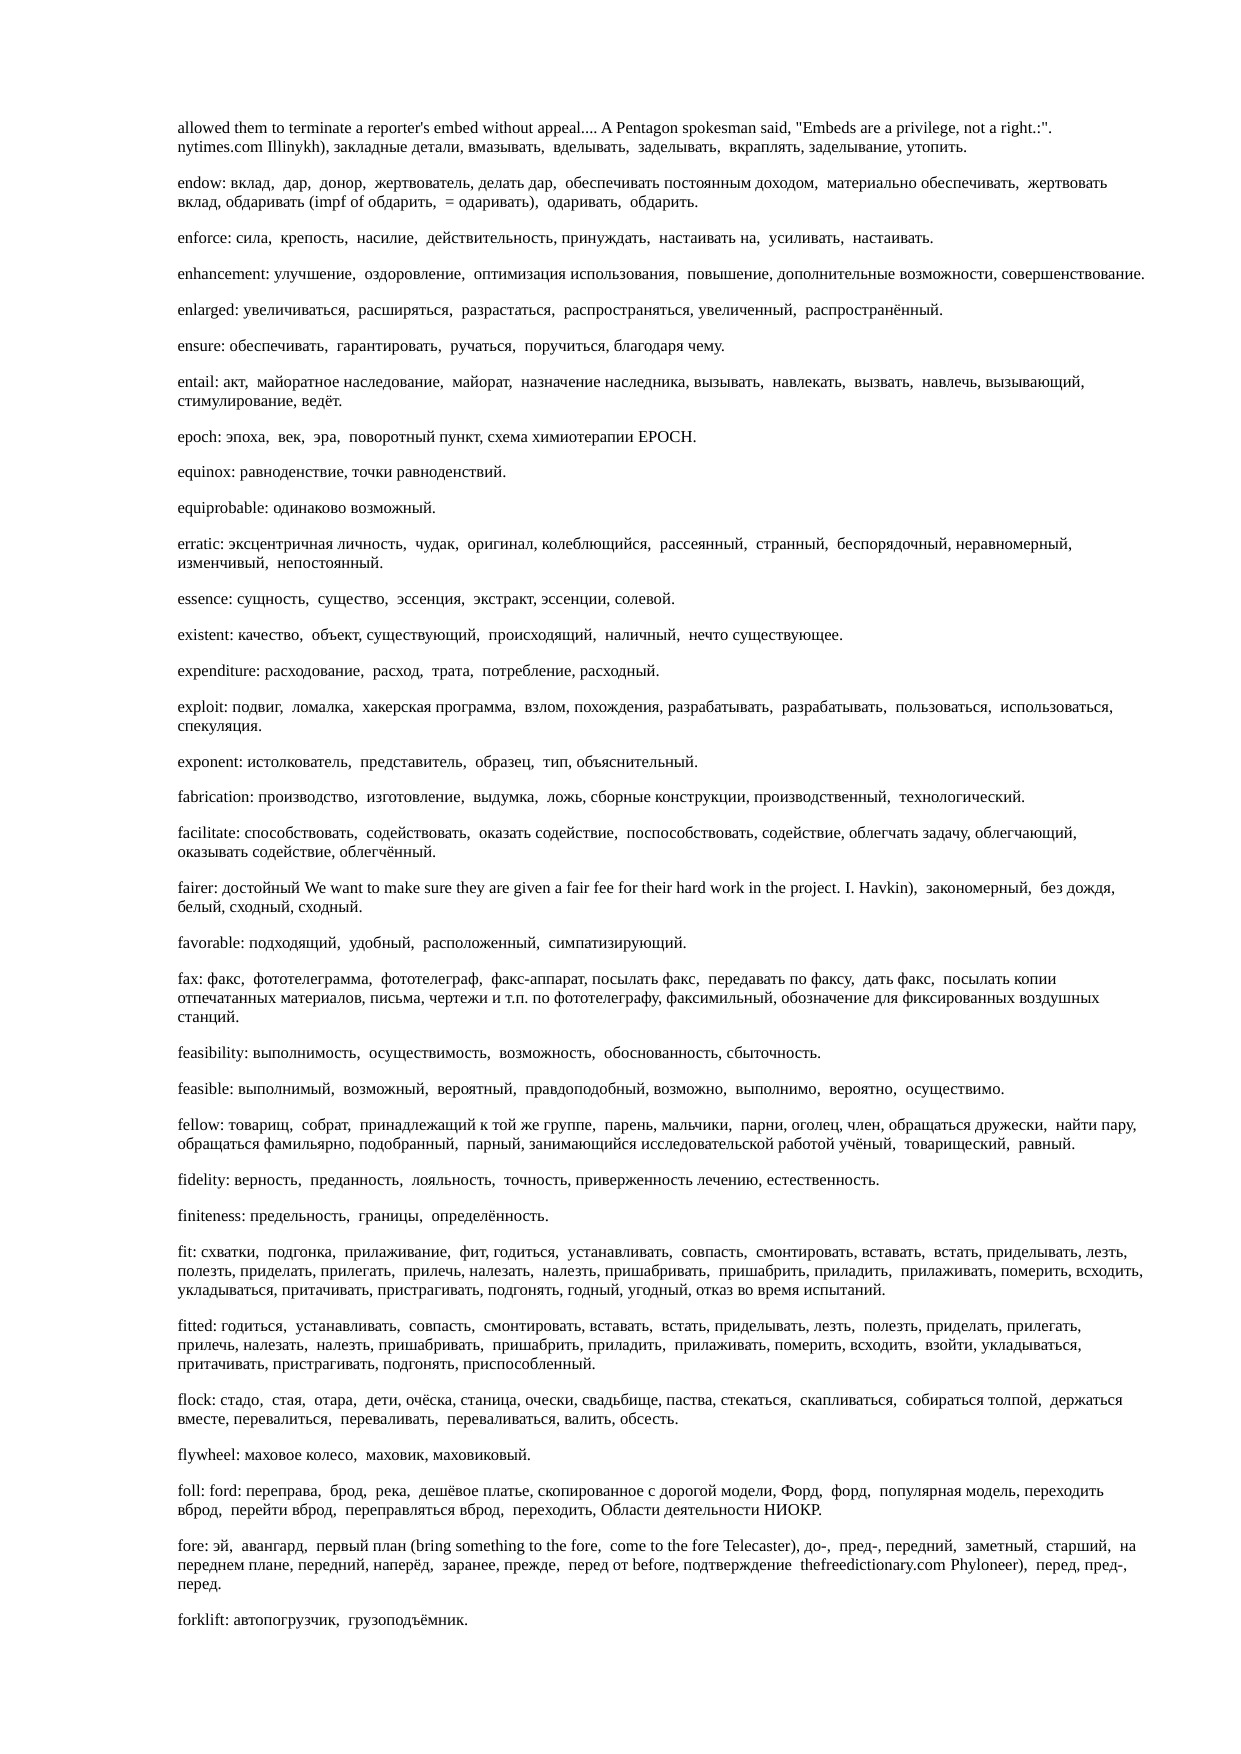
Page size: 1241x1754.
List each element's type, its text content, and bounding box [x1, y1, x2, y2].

text enforce: сила, крепость, насилие, действительность, принуждать, настаивать на, усиливать, настаивать. [177, 228, 1152, 247]
text equinox: равноденствие, точки равноденствий. [177, 462, 1152, 481]
text forklift: автопогрузчик, грузоподъёмник. [177, 1610, 1152, 1629]
text epoch: эпоха, век, эра, поворотный пункт, схема химиотерапии EPOCH. [177, 426, 1152, 446]
text fidelity: верность, преданность, лояльность, точность, приверженность лечению, естественность. [177, 1170, 1152, 1189]
text flywheel: маховое колесо, маховик, маховиковый. [177, 1445, 1152, 1464]
text essence: сущность, существо, эссенция, экстракт, эссенции, солевой. [177, 589, 1152, 608]
text finiteness: предельность, границы, определённость. [177, 1206, 1152, 1225]
text existent: качество, объект, существующий, происходящий, наличный, нечто существующее. [177, 625, 1152, 644]
text enlarged: увеличиваться, расширяться, разрастаться, распространяться, увеличенный, распространённый. [177, 300, 1152, 319]
text expenditure: расходование, расход, трата, потребление, расходный. [177, 661, 1152, 680]
text feasibility: выполнимость, осуществимость, возможность, обоснованность, сбыточность. [177, 1043, 1152, 1062]
text facilitate: способствовать, содействовать, оказать содействие, поспособствовать, содействие, облегчать задачу, облегчающий, оказывать содействие, облегчённый. [177, 823, 1152, 861]
text fabrication: производство, изготовление, выдумка, ложь, сборные конструкции, производственный, технологический. [177, 787, 1152, 806]
text fit: схватки, подгонка, прилаживание, фит, годиться, устанавливать, совпасть, смонтировать, вставать, встать, приделывать, лезть, полезть, приделать, прилегать, прилечь, налезать, налезть, пришабривать, пришабрить, приладить, прилаживать, померить, всходить, укладываться, притачивать, пристрагивать, подгонять, годный, угодный, отказ во время испытаний. [177, 1241, 1152, 1299]
text fax: факс, фототелеграмма, фототелеграф, факс-аппарат, посылать факс, передавать по факсу, дать факс, посылать копии отпечатанных материалов, письма, чертежи и т.п. по фототелеграфу, факсимильный, обозначение для фиксированных воздушных станций. [177, 969, 1152, 1026]
text allowed them to terminate a reporter's embed without appeal.... A Pentagon spokesman said, "Embeds are a privilege, not a right.:". nytimes.com Illinykh), закладные детали, вмазывать, вделывать, заделывать, вкраплять, заделывание, утопить. [177, 118, 1152, 156]
text endow: вклад, дар, донор, жертвователь, делать дар, обеспечивать постоянным доходом, материально обеспечивать, жертвовать вклад, обдаривать (impf of обдарить, = одаривать), одаривать, обдарить. [177, 173, 1152, 211]
text fore: эй, авангард, первый план (bring something to the fore, come to the fore Telecaster), до-, пред-, передний, заметный, старший, на переднем плане, передний, наперёд, заранее, прежде, перед от before, подтверждение thefreedictionary.com Phyloneer), перед, пред-, перед. [177, 1536, 1152, 1593]
text feasible: выполнимый, возможный, вероятный, правдоподобный, возможно, выполнимо, вероятно, осуществимо. [177, 1079, 1152, 1098]
text fellow: товарищ, собрат, принадлежащий к той же группе, парень, мальчики, парни, оголец, член, обращаться дружески, найти пару, обращаться фамильярно, подобранный, парный, занимающийся исследовательской работой учёный, товарищеский, равный. [177, 1115, 1152, 1153]
text flock: стадо, стая, отара, дети, очёска, станица, очески, свадьбище, паства, стекаться, скапливаться, собираться толпой, держаться вместе, перевалиться, переваливать, переваливаться, валить, обсесть. [177, 1390, 1152, 1428]
text fairer: достойный We want to make sure they are given a fair fee for their hard work in the project. I. Havkin), закономерный, без дождя, белый, сходный, сходный. [177, 878, 1152, 916]
text entail: акт, майоратное наследование, майорат, назначение наследника, вызывать, навлекать, вызвать, навлечь, вызывающий, стимулирование, ведёт. [177, 371, 1152, 410]
text ensure: обеспечивать, гарантировать, ручаться, поручиться, благодаря чему. [177, 336, 1152, 355]
text exploit: подвиг, ломалка, хакерская программа, взлом, похождения, разрабатывать, разрабатывать, пользоваться, использоваться, спекуляция. [177, 696, 1152, 735]
text erratic: эксцентричная личность, чудак, оригинал, колеблющийся, рассеянный, странный, беспорядочный, неравномерный, изменчивый, непостоянный. [177, 534, 1152, 572]
text fitted: годиться, устанавливать, совпасть, смонтировать, вставать, встать, приделывать, лезть, полезть, приделать, прилегать, прилечь, налезать, налезть, пришабривать, пришабрить, приладить, прилаживать, померить, всходить, взойти, укладываться, притачивать, пристрагивать, подгонять, приспособленный. [177, 1316, 1152, 1373]
text exponent: истолкователь, представитель, образец, тип, объяснительный. [177, 751, 1152, 771]
text foll: ford: переправа, брод, река, дешёвое платье, скопированное с дорогой модели, Форд, форд, популярная модель, переходить вброд, перейти вброд, переправляться вброд, переходить, Области деятельности НИОКР. [177, 1481, 1152, 1519]
text enhancement: улучшение, оздоровление, оптимизация использования, повышение, дополнительные возможности, совершенствование. [177, 264, 1152, 283]
text favorable: подходящий, удобный, расположенный, симпатизирующий. [177, 933, 1152, 952]
text equiprobable: одинаково возможный. [177, 498, 1152, 517]
